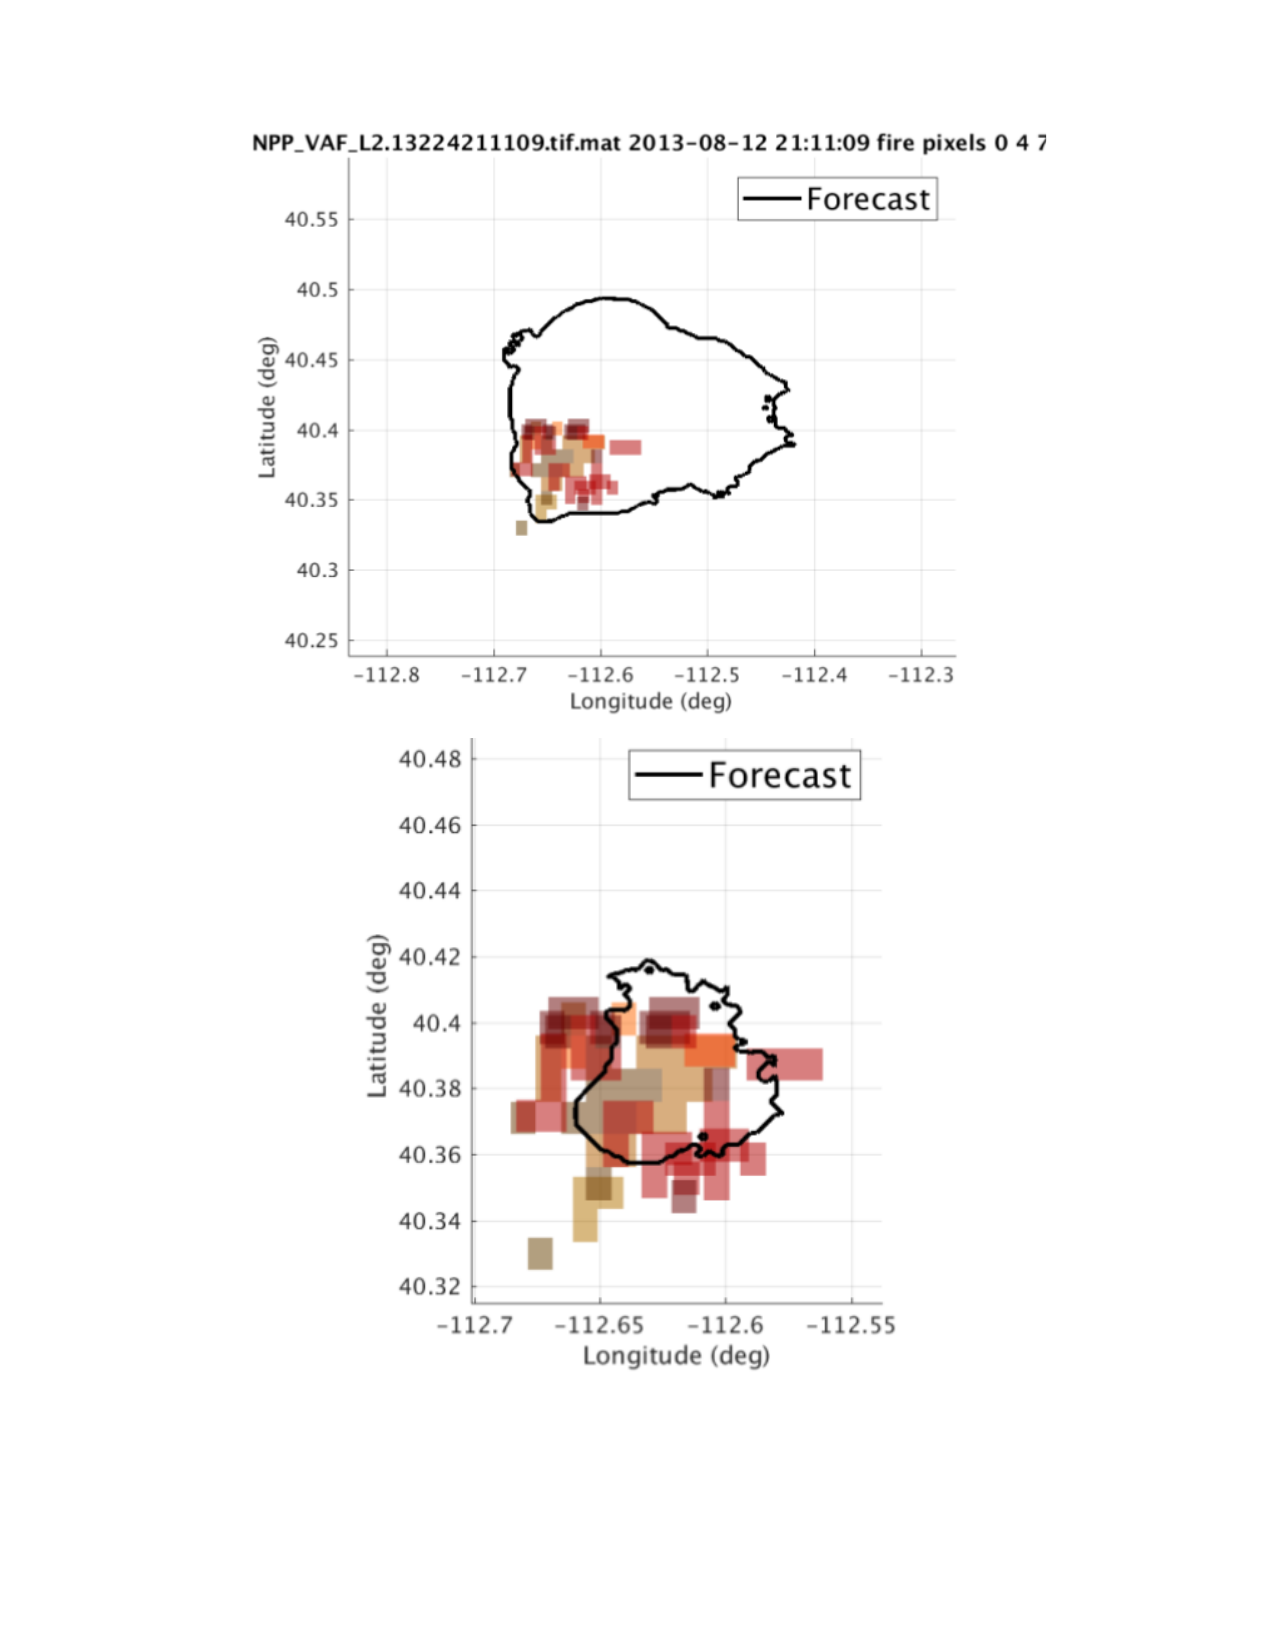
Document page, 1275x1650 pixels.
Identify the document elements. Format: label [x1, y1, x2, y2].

picture [350, 738, 1008, 1377]
picture [228, 118, 1047, 721]
